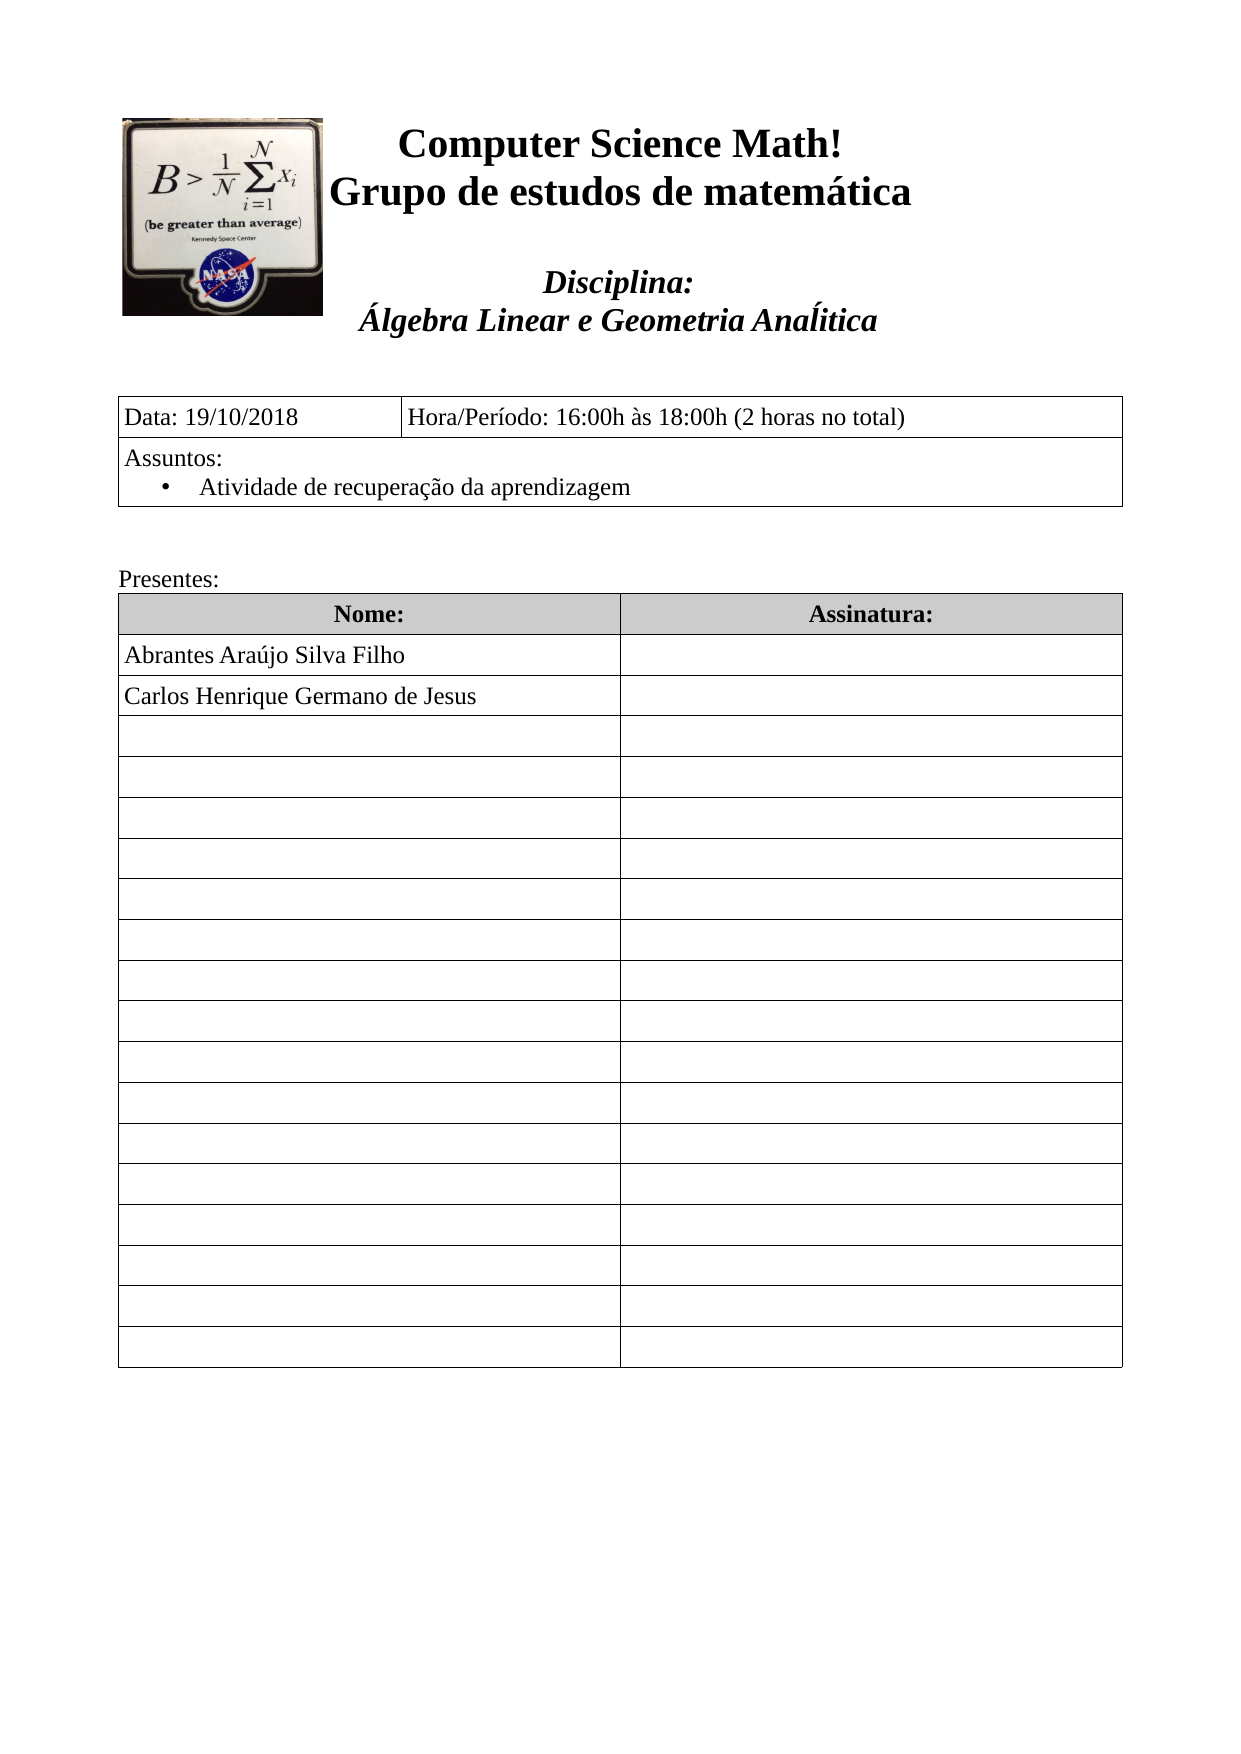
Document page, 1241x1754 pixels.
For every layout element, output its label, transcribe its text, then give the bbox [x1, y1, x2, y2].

text Disciplina: [323, 262, 1122, 300]
table_cell [119, 920, 620, 959]
table_cell [119, 1001, 620, 1041]
table_cell [119, 798, 620, 837]
picture [122, 118, 323, 316]
table_cell [621, 757, 1122, 797]
table_cell [621, 1001, 1122, 1041]
table_header Hora/Período: 16:00h às 18:00h (2 horas no total) [402, 397, 1122, 437]
table_header Nome: [119, 594, 620, 634]
table_cell [621, 1327, 1122, 1367]
table_cell [119, 1083, 620, 1122]
table_cell [119, 879, 620, 919]
text Grupo de estudos de matemática [323, 166, 1122, 214]
table_cell [119, 1246, 620, 1285]
table_cell [621, 1286, 1122, 1326]
table_cell Abrantes Araújo Silva Filho [119, 635, 620, 674]
table_header Data: 19/10/2018 [119, 397, 401, 437]
text Álgebra Linear e Geometria Anaĺitica [118, 300, 1122, 338]
table_cell [621, 1205, 1122, 1245]
table_cell [119, 1042, 620, 1082]
text Computer Science Math! [323, 118, 1122, 166]
table_cell [621, 961, 1122, 1000]
table_cell [621, 1083, 1122, 1122]
table_cell [621, 1042, 1122, 1082]
table_cell [119, 1164, 620, 1204]
table_cell [621, 839, 1122, 878]
table_cell [621, 1164, 1122, 1204]
table_cell [119, 1286, 620, 1326]
table_cell [621, 920, 1122, 959]
table_cell [119, 961, 620, 1000]
table_cell [119, 716, 620, 756]
table_cell Assuntos: Atividade de recuperação da aprendizagem [119, 438, 1122, 506]
table_cell [119, 1327, 620, 1367]
table_header Assinatura: [621, 594, 1122, 634]
table_cell [119, 1205, 620, 1245]
table_cell [621, 798, 1122, 837]
table_cell [621, 1124, 1122, 1163]
table_cell Carlos Henrique Germano de Jesus [119, 676, 620, 715]
table_cell [621, 676, 1122, 715]
table_cell [621, 1246, 1122, 1285]
table_cell [119, 839, 620, 878]
text Presentes: [118, 564, 1122, 593]
table_cell [621, 716, 1122, 756]
table_cell [621, 879, 1122, 919]
table_cell [119, 1124, 620, 1163]
table_cell [119, 757, 620, 797]
table_cell [621, 635, 1122, 674]
